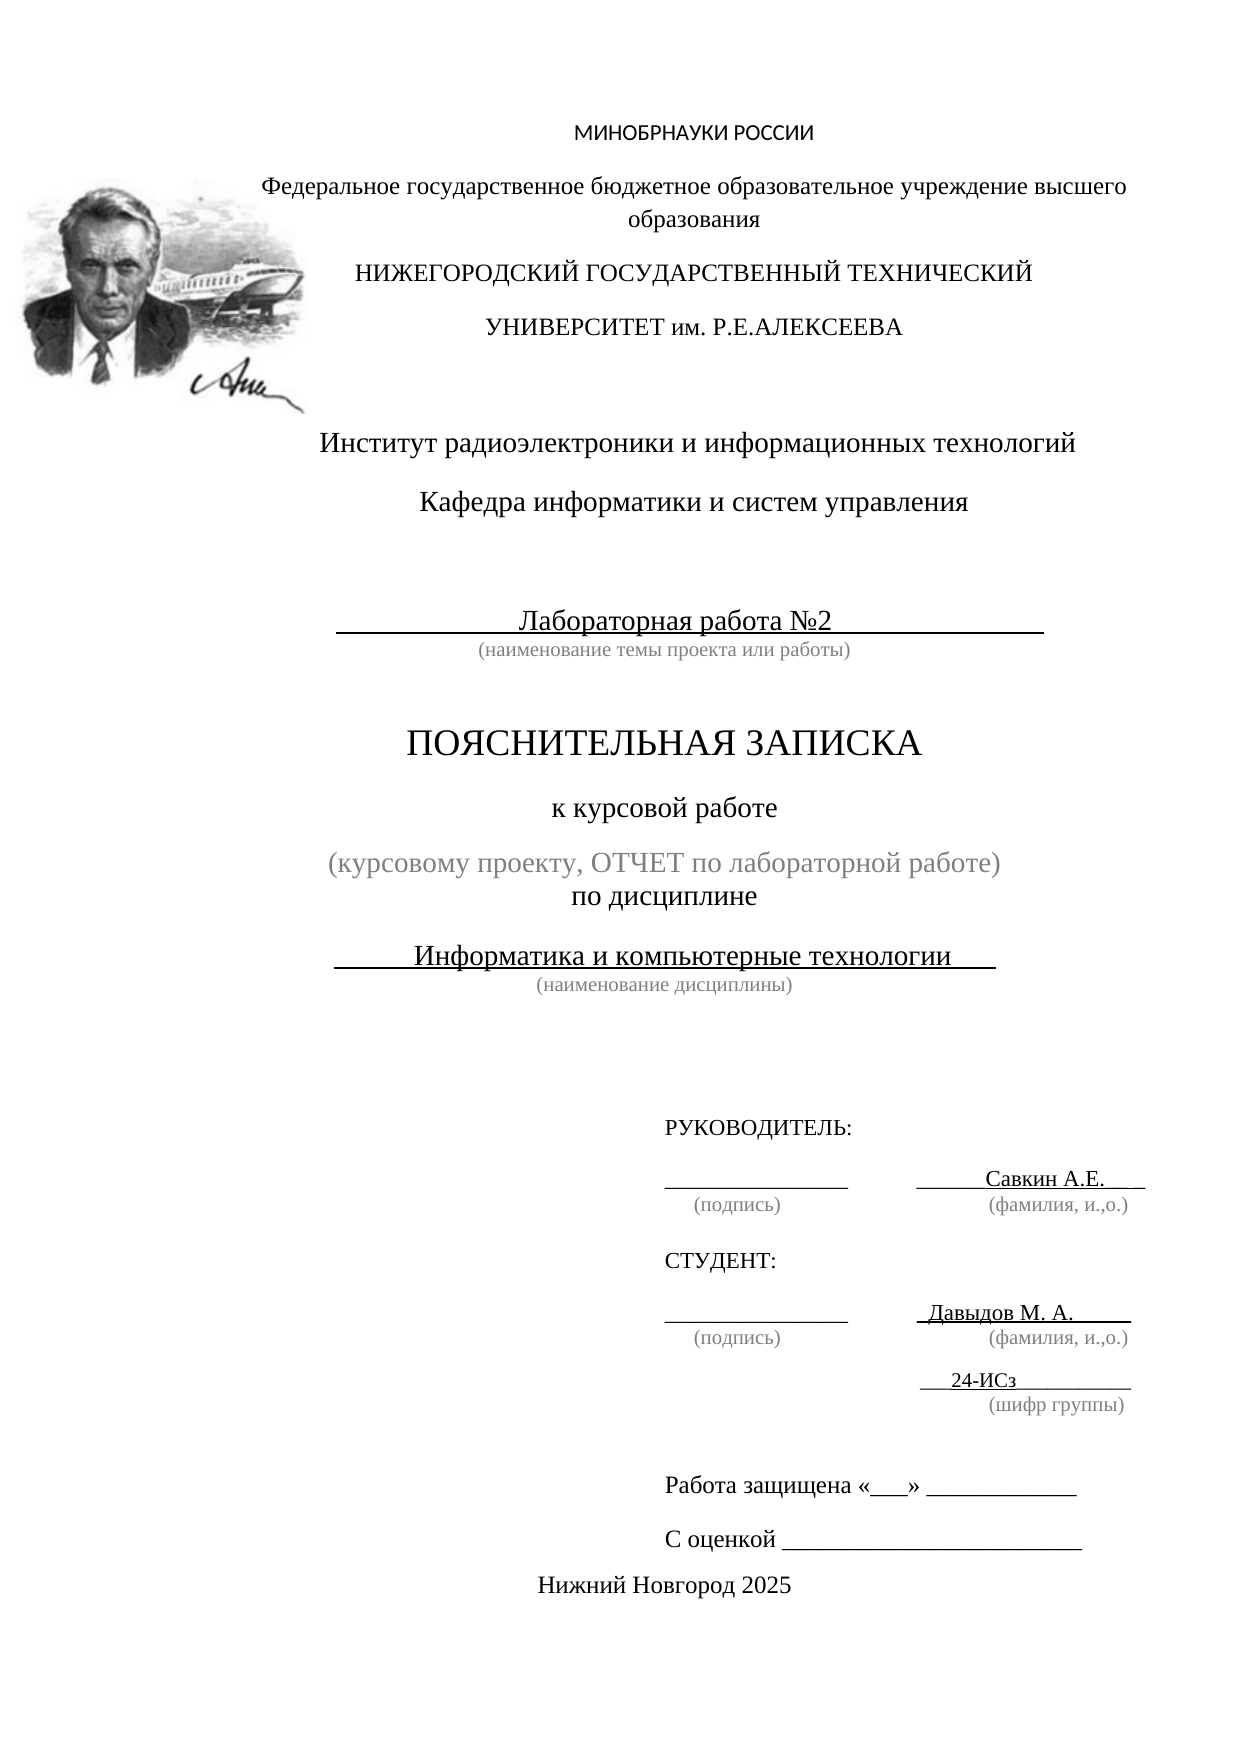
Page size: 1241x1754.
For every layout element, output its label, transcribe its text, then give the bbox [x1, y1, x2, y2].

text (наименование дисциплины) [177, 971, 1152, 996]
text С оценкой ________________________ [664, 1524, 1152, 1553]
text УНИВЕРСИТЕТ им. Р.Е.АЛЕКСЕЕВА [236, 312, 1152, 341]
text (наименование темы проекта или работы) [177, 637, 1152, 661]
subtitle СТУДЕНТ: [664, 1247, 1152, 1274]
subtitle МИНОБРНАУКИ РОССИИ [236, 118, 1152, 146]
text Федеральное государственное бюджетное образовательное учреждение высшего образования [236, 171, 1152, 233]
text Работа защищена «___» ____________ [664, 1470, 1152, 1499]
text к курсовой работе [177, 791, 1152, 824]
text ________ Лабораторная работа №2___________ [177, 603, 1152, 637]
text (курсовому проекту, ОТЧЕТ по лабораторной работе) [177, 845, 1152, 878]
subtitle НИЖЕГОРОДСКИЙ ГОСУДАРСТВЕННЫЙ ТЕХНИЧЕСКИЙ [236, 258, 1152, 287]
text ________________ ______Савкин А.Е.__ _ [664, 1165, 1152, 1192]
text (шифр группы) [664, 1392, 1152, 1416]
subtitle ПОЯСНИТЕЛЬНАЯ ЗАПИСКА [177, 720, 1152, 763]
text (подпись) (фамилия, и.,о.) [664, 1325, 1152, 1349]
text по дисциплине [177, 878, 1152, 912]
text ___24-ИСз___________ [664, 1368, 1152, 1392]
text (подпись) (фамилия, и.,о.) [664, 1192, 1152, 1216]
text Информатика и компьютерные технологии _ [177, 938, 1152, 971]
text Кафедра информатики и систем управления [236, 484, 1152, 518]
text Институт радиоэлектроники и информационных технологий [236, 425, 1152, 459]
subtitle РУКОВОДИТЕЛЬ: [664, 1114, 1152, 1141]
text ________________ _Давыдов М. А._____ [664, 1298, 1152, 1325]
